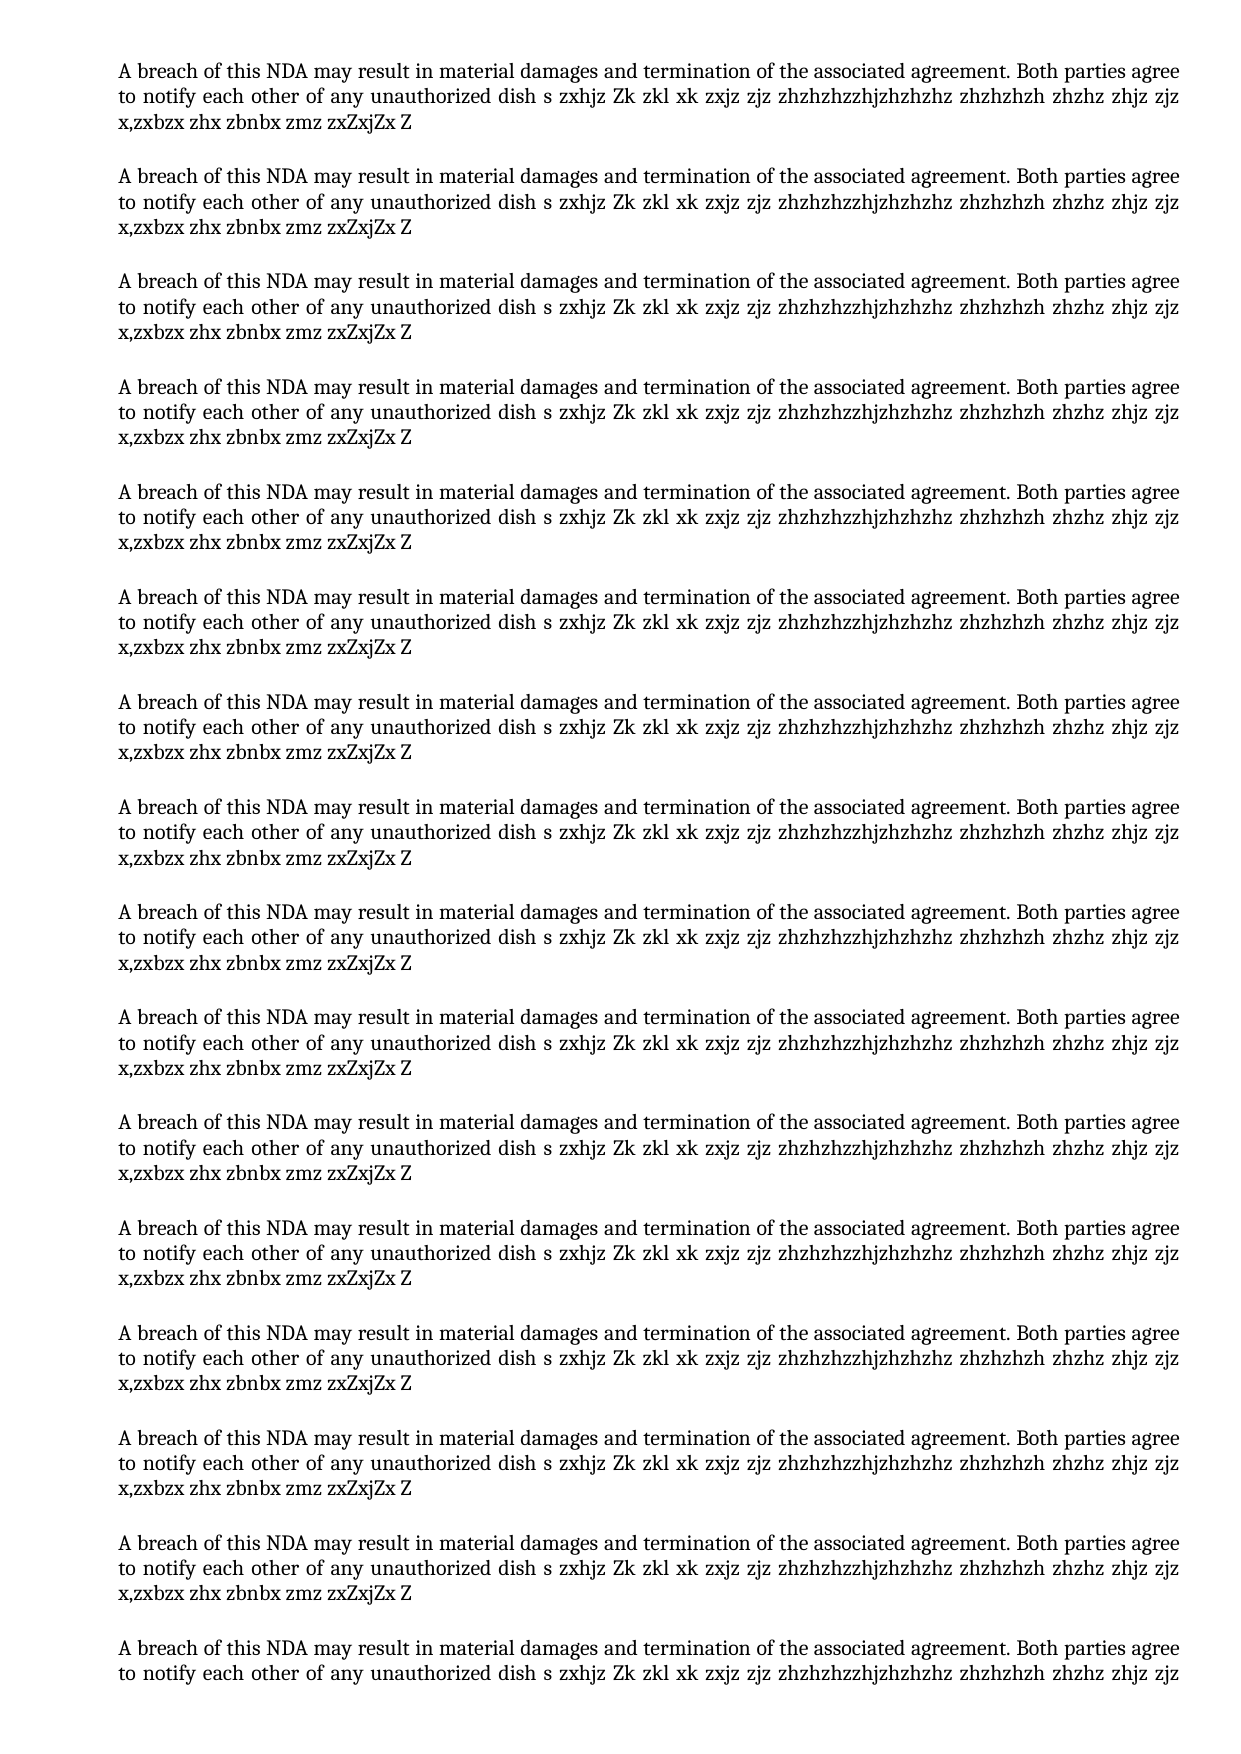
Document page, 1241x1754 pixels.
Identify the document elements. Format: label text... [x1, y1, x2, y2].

text A breach of this NDA may result in material damages and termination of the associated agreement. Both parties agree to notify each other of any unauthorized dish s zxhjz Zk zkl xk zxjz zjz zhzhzhzzhjzhzhzhz zhzhzhzh zhzhz zhjz zjz x,zxbzx zhx zbnbx zmz zxZxjZx Z [118, 900, 1181, 976]
text A breach of this NDA may result in material damages and termination of the associated agreement. Both parties agree to notify each other of any unauthorized dish s zxhjz Zk zkl xk zxjz zjz zhzhzhzzhjzhzhzhz zhzhzhzh zhzhz zhjz zjz x,zxbzx zhx zbnbx zmz zxZxjZx Z [118, 795, 1181, 870]
text A breach of this NDA may result in material damages and termination of the associated agreement. Both parties agree to notify each other of any unauthorized dish s zxhjz Zk zkl xk zxjz zjz zhzhzhzzhjzhzhzhz zhzhzhzh zhzhz zhjz zjz x,zxbzx zhx zbnbx zmz zxZxjZx Z [118, 59, 1181, 135]
text A breach of this NDA may result in material damages and termination of the associated agreement. Both parties agree to notify each other of any unauthorized dish s zxhjz Zk zkl xk zxjz zjz zhzhzhzzhjzhzhzhz zhzhzhzh zhzhz zhjz zjz x,zxbzx zhx zbnbx zmz zxZxjZx Z [118, 269, 1181, 345]
text A breach of this NDA may result in material damages and termination of the associated agreement. Both parties agree to notify each other of any unauthorized dish s zxhjz Zk zkl xk zxjz zjz zhzhzhzzhjzhzhzhz zhzhzhzh zhzhz zhjz zjz x,zxbzx zhx zbnbx zmz zxZxjZx Z [118, 479, 1181, 555]
text A breach of this NDA may result in material damages and termination of the associated agreement. Both parties agree to notify each other of any unauthorized dish s zxhjz Zk zkl xk zxjz zjz zhzhzhzzhjzhzhzhz zhzhzhzh zhzhz zhjz zjz x,zxbzx zhx zbnbx zmz zxZxjZx Z [118, 1531, 1181, 1606]
text A breach of this NDA may result in material damages and termination of the associated agreement. Both parties agree to notify each other of any unauthorized dish s zxhjz Zk zkl xk zxjz zjz zhzhzhzzhjzhzhzhz zhzhzhzh zhzhz zhjz zjz x,zxbzx zhx zbnbx zmz zxZxjZx Z [118, 1320, 1181, 1396]
text A breach of this NDA may result in material damages and termination of the associated agreement. Both parties agree to notify each other of any unauthorized dish s zxhjz Zk zkl xk zxjz zjz zhzhzhzzhjzhzhzhz zhzhzhzh zhzhz zhjz zjz x,zxbzx zhx zbnbx zmz zxZxjZx Z [118, 1110, 1181, 1186]
text A breach of this NDA may result in material damages and termination of the associated agreement. Both parties agree to notify each other of any unauthorized dish s zxhjz Zk zkl xk zxjz zjz zhzhzhzzhjzhzhzhz zhzhzhzh zhzhz zhjz zjz x,zxbzx zhx zbnbx zmz zxZxjZx Z [118, 164, 1181, 240]
text A breach of this NDA may result in material damages and termination of the associated agreement. Both parties agree to notify each other of any unauthorized dish s zxhjz Zk zkl xk zxjz zjz zhzhzhzzhjzhzhzhz zhzhzhzh zhzhz zhjz zjz x,zxbzx zhx zbnbx zmz zxZxjZx Z [118, 690, 1181, 765]
text A breach of this NDA may result in material damages and termination of the associated agreement. Both parties agree to notify each other of any unauthorized dish s zxhjz Zk zkl xk zxjz zjz zhzhzhzzhjzhzhzhz zhzhzhzh zhzhz zhjz zjz [118, 1636, 1181, 1686]
text A breach of this NDA may result in material damages and termination of the associated agreement. Both parties agree to notify each other of any unauthorized dish s zxhjz Zk zkl xk zxjz zjz zhzhzhzzhjzhzhzhz zhzhzhzh zhzhz zhjz zjz x,zxbzx zhx zbnbx zmz zxZxjZx Z [118, 1215, 1181, 1291]
text A breach of this NDA may result in material damages and termination of the associated agreement. Both parties agree to notify each other of any unauthorized dish s zxhjz Zk zkl xk zxjz zjz zhzhzhzzhjzhzhzhz zhzhzhzh zhzhz zhjz zjz x,zxbzx zhx zbnbx zmz zxZxjZx Z [118, 1425, 1181, 1501]
text A breach of this NDA may result in material damages and termination of the associated agreement. Both parties agree to notify each other of any unauthorized dish s zxhjz Zk zkl xk zxjz zjz zhzhzhzzhjzhzhzhz zhzhzhzh zhzhz zhjz zjz x,zxbzx zhx zbnbx zmz zxZxjZx Z [118, 374, 1181, 450]
text A breach of this NDA may result in material damages and termination of the associated agreement. Both parties agree to notify each other of any unauthorized dish s zxhjz Zk zkl xk zxjz zjz zhzhzhzzhjzhzhzhz zhzhzhzh zhzhz zhjz zjz x,zxbzx zhx zbnbx zmz zxZxjZx Z [118, 1005, 1181, 1081]
text A breach of this NDA may result in material damages and termination of the associated agreement. Both parties agree to notify each other of any unauthorized dish s zxhjz Zk zkl xk zxjz zjz zhzhzhzzhjzhzhzhz zhzhzhzh zhzhz zhjz zjz x,zxbzx zhx zbnbx zmz zxZxjZx Z [118, 584, 1181, 660]
